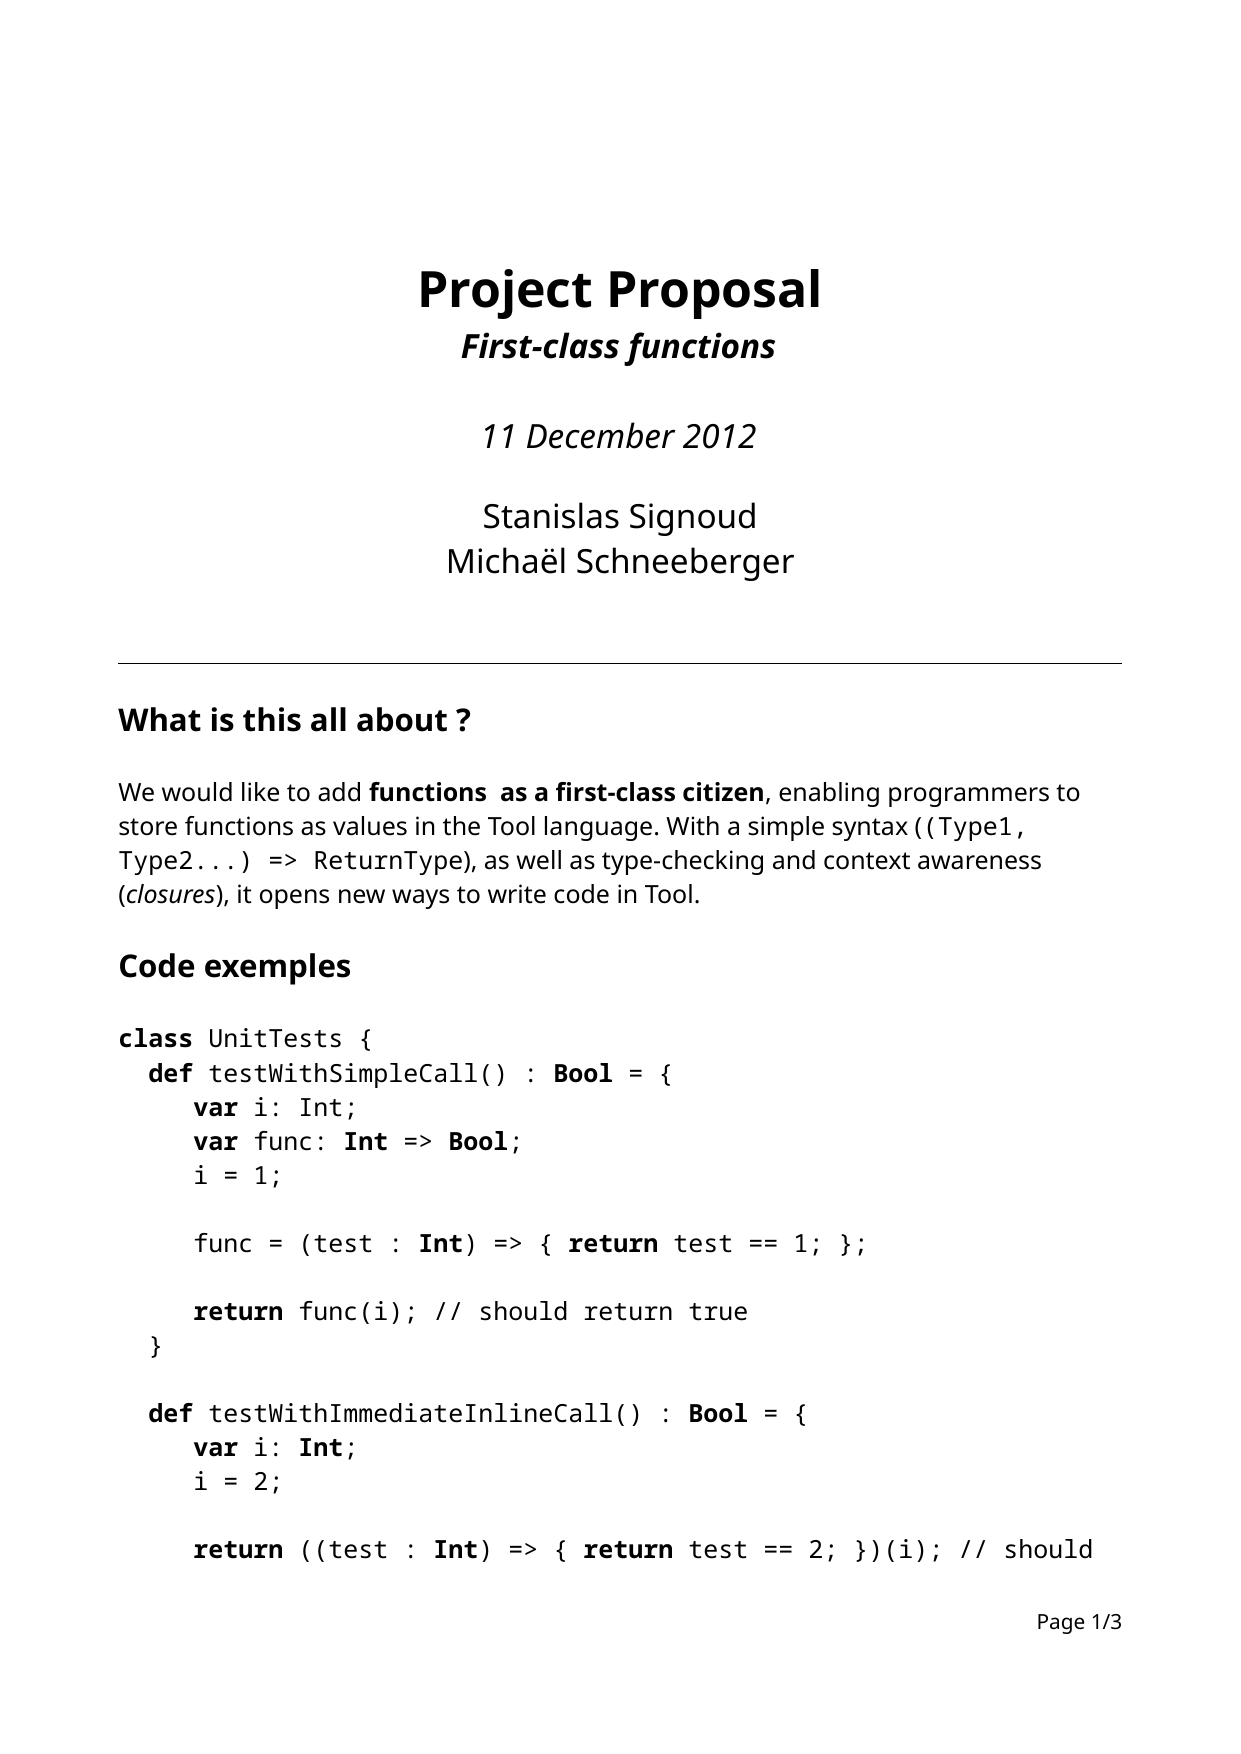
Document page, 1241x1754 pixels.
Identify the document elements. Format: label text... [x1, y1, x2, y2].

text i = 2; [118, 1464, 1122, 1498]
text def testWithSimpleCall() : Bool = { [118, 1055, 1122, 1089]
text func = (test : Int) => { return test == 1; }; [118, 1226, 1122, 1259]
text First-class functions [118, 322, 1122, 368]
text i = 1; [118, 1157, 1122, 1191]
text var i: Int; [118, 1430, 1122, 1464]
text Michaël Schneeberger [118, 538, 1122, 584]
text return func(i); // should return true [118, 1294, 1122, 1328]
text var i: Int; [118, 1089, 1122, 1123]
text def testWithImmediateInlineCall() : Bool = { [118, 1396, 1122, 1430]
text Project Proposal [118, 254, 1122, 322]
text return ((test : Int) => { return test == 2; })(i); // should [118, 1532, 1122, 1566]
text What is this all about ? [118, 697, 1122, 740]
text } [118, 1328, 1122, 1362]
text 11 December 2012 [118, 413, 1122, 459]
text Code exemples [118, 944, 1122, 987]
text var func: Int => Bool; [118, 1123, 1122, 1157]
text class UnitTests { [118, 1021, 1122, 1055]
text Stanislas Signoud [118, 493, 1122, 538]
text We would like to add functions as a first-class citizen, enabling programmers to store functions as values in the Tool language. With a simple syntax ((Type1, Type2...) => ReturnType), as well as type-checking and context awareness (closures), it opens new ways to write code in Tool. [118, 774, 1122, 910]
